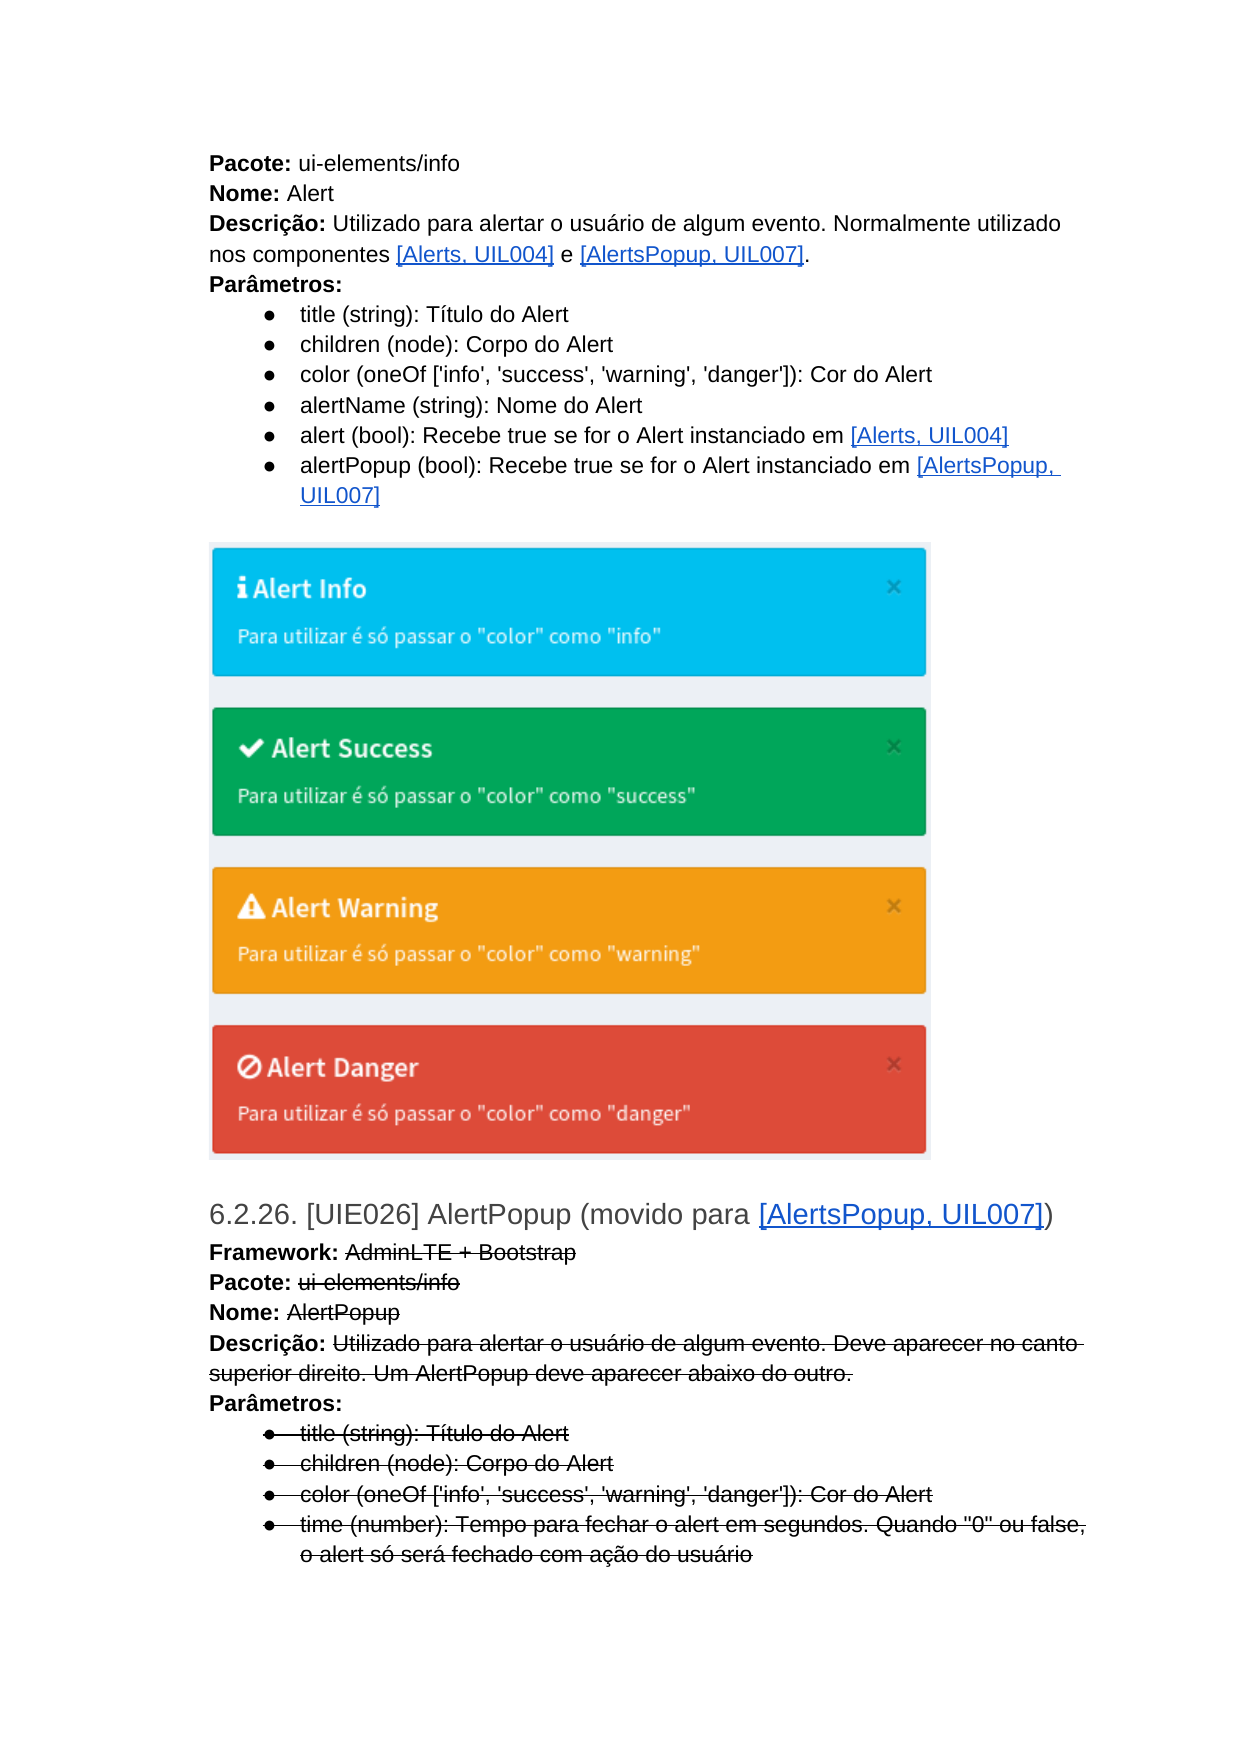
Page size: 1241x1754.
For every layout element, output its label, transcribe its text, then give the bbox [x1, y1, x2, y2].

text Descrição: Utilizado para alertar o usuário de algum evento. Normalmente utilizado nos componentes [Alerts, UIL004] e [AlertsPopup, UIL007]. [209, 210, 1090, 267]
text Framework: AdminLTE + Bootstrap [209, 1239, 1090, 1265]
list time (number): Tempo para fechar o alert em segundos. Quando "0" ou false, o alert só será fechado com ação do usuário [262, 1511, 1090, 1567]
list alert (bool): Recebe true se for o Alert instanciado em [Alerts, UIL004] [262, 422, 1090, 448]
text Pacote: ui-elements/info [209, 150, 1090, 176]
picture [208, 542, 931, 1160]
list title (string): Título do Alert [262, 301, 1090, 327]
list alertName (string): Nome do Alert [262, 392, 1090, 418]
list children (node): Corpo do Alert [262, 1450, 1090, 1477]
text Descrição: Utilizado para alertar o usuário de algum evento. Deve aparecer no canto superior direito. Um AlertPopup deve aparecer abaixo do outro. [209, 1329, 1090, 1386]
text Nome: Alert [209, 180, 1090, 207]
list children (node): Corpo do Alert [262, 331, 1090, 358]
text Parâmetros: [209, 1390, 1090, 1416]
list color (oneOf ['info', 'success', 'warning', 'danger']): Cor do Alert [262, 1481, 1090, 1507]
list title (string): Título do Alert [262, 1420, 1090, 1447]
text Nome: AlertPopup [209, 1299, 1090, 1326]
text Parâmetros: [209, 271, 1090, 297]
list color (oneOf ['info', 'success', 'warning', 'danger']): Cor do Alert [262, 361, 1090, 388]
subtitle 6.2.26. [UIE026] AlertPopup (movido para [AlertsPopup, UIL007]) [209, 1197, 1090, 1231]
list alertPopup (bool): Recebe true se for o Alert instanciado em [AlertsPopup, UIL007] [262, 452, 1090, 509]
text Pacote: ui-elements/info [209, 1269, 1090, 1296]
